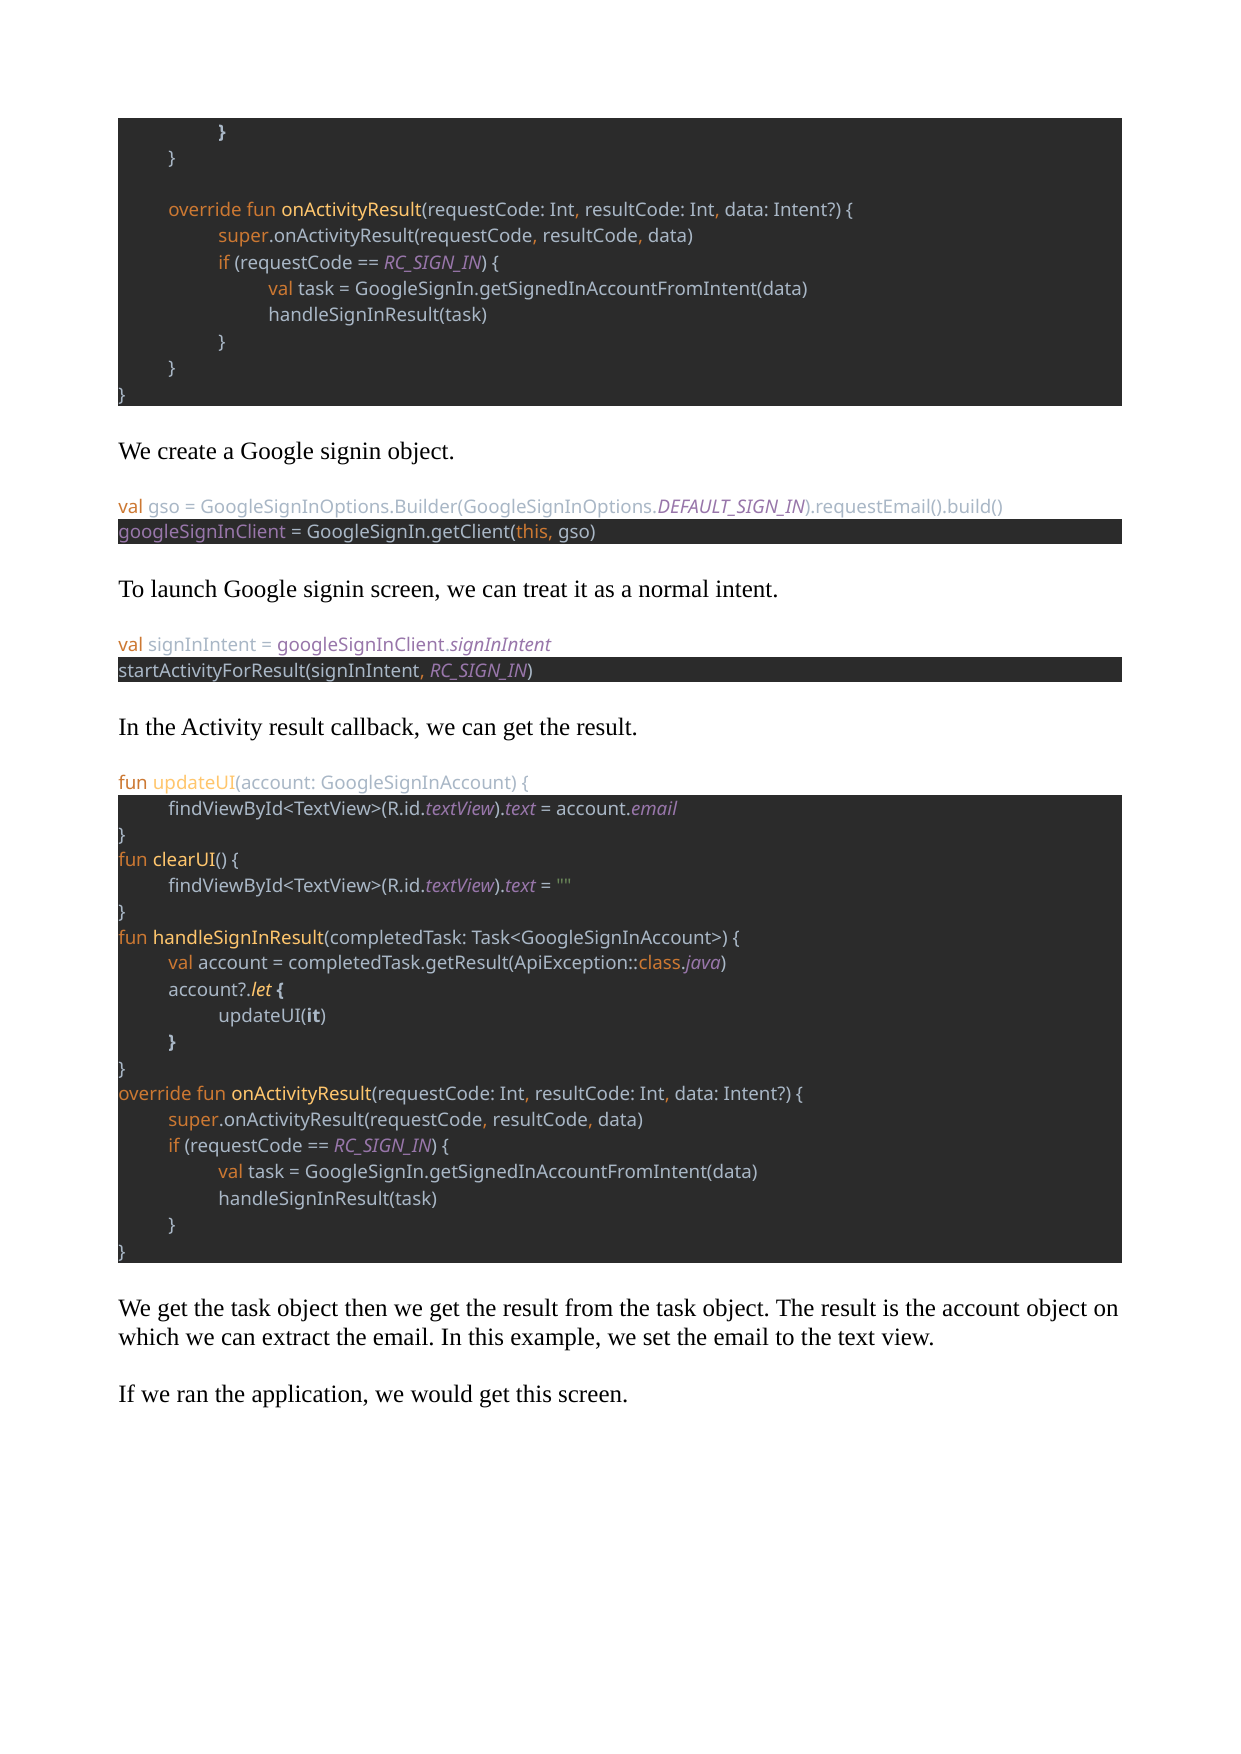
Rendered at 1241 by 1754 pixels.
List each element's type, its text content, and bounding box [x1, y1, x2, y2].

text We create a Google signin object. [118, 436, 1122, 464]
text } [118, 354, 1122, 381]
text googleSignInClient = GoogleSignIn.getClient(this, gso) [118, 519, 1122, 544]
text val account = completedTask.getResult(ApiException::class.java) [118, 950, 1122, 976]
text override fun onActivityResult(requestCode: Int, resultCode: Int, data: Intent?) { [118, 196, 1122, 223]
text findViewById<TextView>(R.id.textView).text = account.email [118, 795, 1122, 821]
text } [118, 1212, 1122, 1238]
text val task = GoogleSignIn.getSignedInAccountFromIntent(data) [118, 1159, 1122, 1185]
text } [118, 118, 1122, 144]
text handleSignInResult(task) [118, 1185, 1122, 1212]
text } [118, 144, 1122, 171]
text account?.let { [118, 976, 1122, 1002]
text super.onActivityResult(requestCode, resultCode, data) [118, 223, 1122, 249]
text fun updateUI(account: GoogleSignInAccount) { [118, 769, 1122, 795]
text } [118, 1055, 1122, 1081]
text val task = GoogleSignIn.getSignedInAccountFromIntent(data) [118, 275, 1122, 302]
text findViewById<TextView>(R.id.textView).text = "" [118, 872, 1122, 899]
text } [118, 381, 1122, 406]
text } [118, 1029, 1122, 1055]
text val gso = GoogleSignInOptions.Builder(GoogleSignInOptions.DEFAULT_SIGN_IN).requestEmail().build() [118, 493, 1122, 519]
text handleSignInResult(task) [118, 302, 1122, 328]
text fun handleSignInResult(completedTask: Task<GoogleSignInAccount>) { [118, 924, 1122, 950]
text val signInIntent = googleSignInClient.signInIntent [118, 631, 1122, 657]
text override fun onActivityResult(requestCode: Int, resultCode: Int, data: Intent?) { [118, 1081, 1122, 1106]
text } [118, 899, 1122, 924]
text To launch Google signin screen, we can treat it as a normal intent. [118, 574, 1122, 603]
text We get the task object then we get the result from the task object. The result is the account object on which we can extract the email. In this example, we set the email to the text view. [118, 1293, 1122, 1350]
text If we ran the application, we would get this screen. [118, 1379, 1122, 1408]
text if (requestCode == RC_SIGN_IN) { [118, 249, 1122, 275]
text updateUI(it) [118, 1002, 1122, 1029]
text super.onActivityResult(requestCode, resultCode, data) [118, 1106, 1122, 1132]
text } [118, 328, 1122, 354]
text } [118, 821, 1122, 847]
text if (requestCode == RC_SIGN_IN) { [118, 1132, 1122, 1159]
text fun clearUI() { [118, 847, 1122, 872]
text In the Activity result callback, we can get the result. [118, 712, 1122, 741]
text } [118, 1238, 1122, 1263]
text startActivityForResult(signInIntent, RC_SIGN_IN) [118, 657, 1122, 682]
